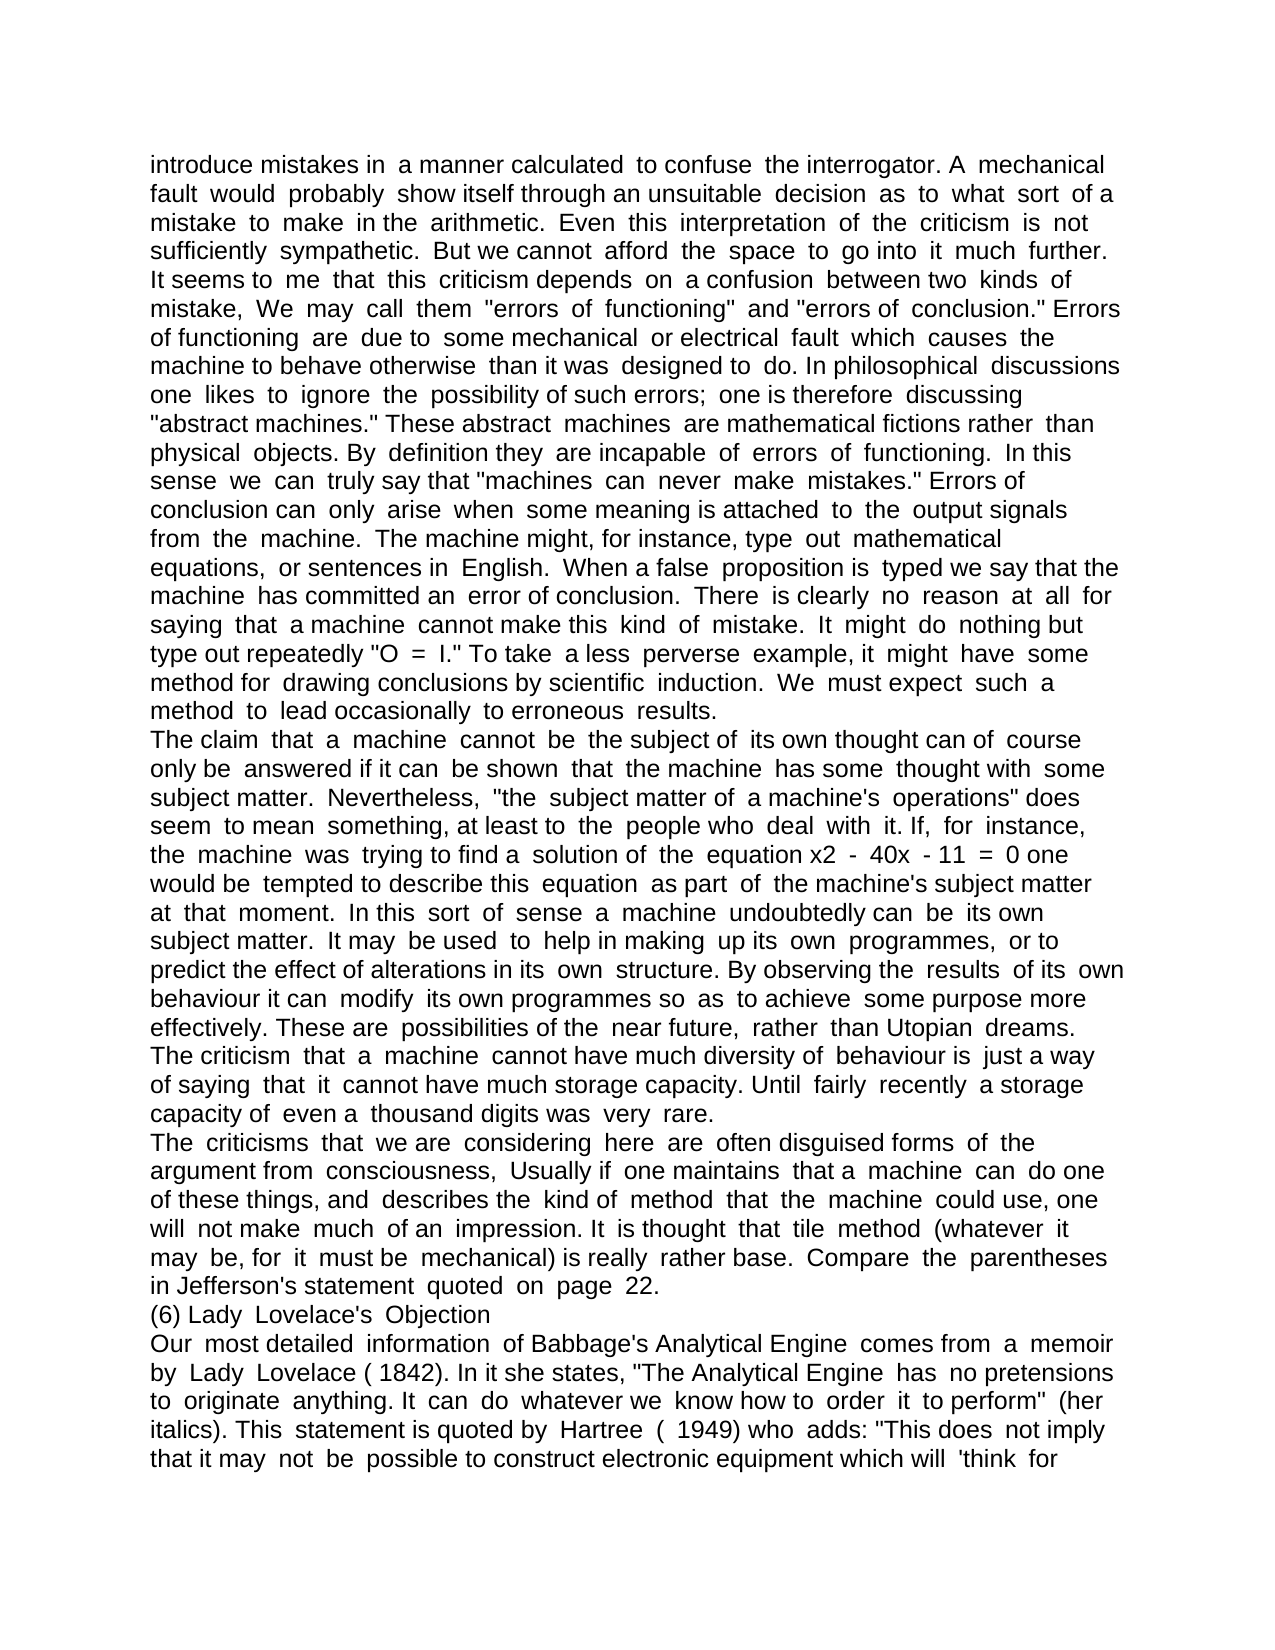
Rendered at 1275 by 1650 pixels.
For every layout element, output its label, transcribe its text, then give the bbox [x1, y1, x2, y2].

text The criticism that a machine cannot have much diversity of behaviour is just a way of saying that it cannot have much storage capacity. Until fairly recently a storage capacity of even a thousand digits was very rare. [150, 1041, 1125, 1127]
text (6) Lady Lovelace's Objection [150, 1300, 1125, 1329]
text Our most detailed information of Babbage's Analytical Engine comes from a memoir by Lady Lovelace ( 1842). In it she states, "The Analytical Engine has no pretensions to originate anything. It can do whatever we know how to order it to perform" (her italics). This statement is quoted by Hartree ( 1949) who adds: "This does not imply that it may not be possible to construct electronic equipment which will 'think for [150, 1329, 1125, 1472]
text The claim that a machine cannot be the subject of its own thought can of course only be answered if it can be shown that the machine has some thought with some subject matter. Nevertheless, "the subject matter of a machine's operations" does seem to mean something, at least to the people who deal with it. If, for instance, the machine was trying to find a solution of the equation x2 - 40x - 11 = 0 one would be tempted to describe this equation as part of the machine's subject matter at that moment. In this sort of sense a machine undoubtedly can be its own subject matter. It may be used to help in making up its own programmes, or to predict the effect of alterations in its own structure. By observing the results of its own behaviour it can modify its own programmes so as to achieve some purpose more effectively. These are possibilities of the near future, rather than Utopian dreams. [150, 725, 1125, 1041]
text The criticisms that we are considering here are often disguised forms of the argument from consciousness, Usually if one maintains that a machine can do one of these things, and describes the kind of method that the machine could use, one will not make much of an impression. It is thought that tile method (whatever it may be, for it must be mechanical) is really rather base. Compare the parentheses in Jefferson's statement quoted on page 22. [150, 1127, 1125, 1300]
text introduce mistakes in a manner calculated to confuse the interrogator. A mechanical fault would probably show itself through an unsuitable decision as to what sort of a mistake to make in the arithmetic. Even this interpretation of the criticism is not sufficiently sympathetic. But we cannot afford the space to go into it much further. It seems to me that this criticism depends on a confusion between two kinds of mistake, We may call them "errors of functioning" and "errors of conclusion." Errors of functioning are due to some mechanical or electrical fault which causes the machine to behave otherwise than it was designed to do. In philosophical discussions one likes to ignore the possibility of such errors; one is therefore discussing "abstract machines." These abstract machines are mathematical fictions rather than physical objects. By definition they are incapable of errors of functioning. In this sense we can truly say that "machines can never make mistakes." Errors of conclusion can only arise when some meaning is attached to the output signals from the machine. The machine might, for instance, type out mathematical equations, or sentences in English. When a false proposition is typed we say that the machine has committed an error of conclusion. There is clearly no reason at all for saying that a machine cannot make this kind of mistake. It might do nothing but type out repeatedly "O = I." To take a less perverse example, it might have some method for drawing conclusions by scientific induction. We must expect such a method to lead occasionally to erroneous results. [150, 150, 1125, 725]
